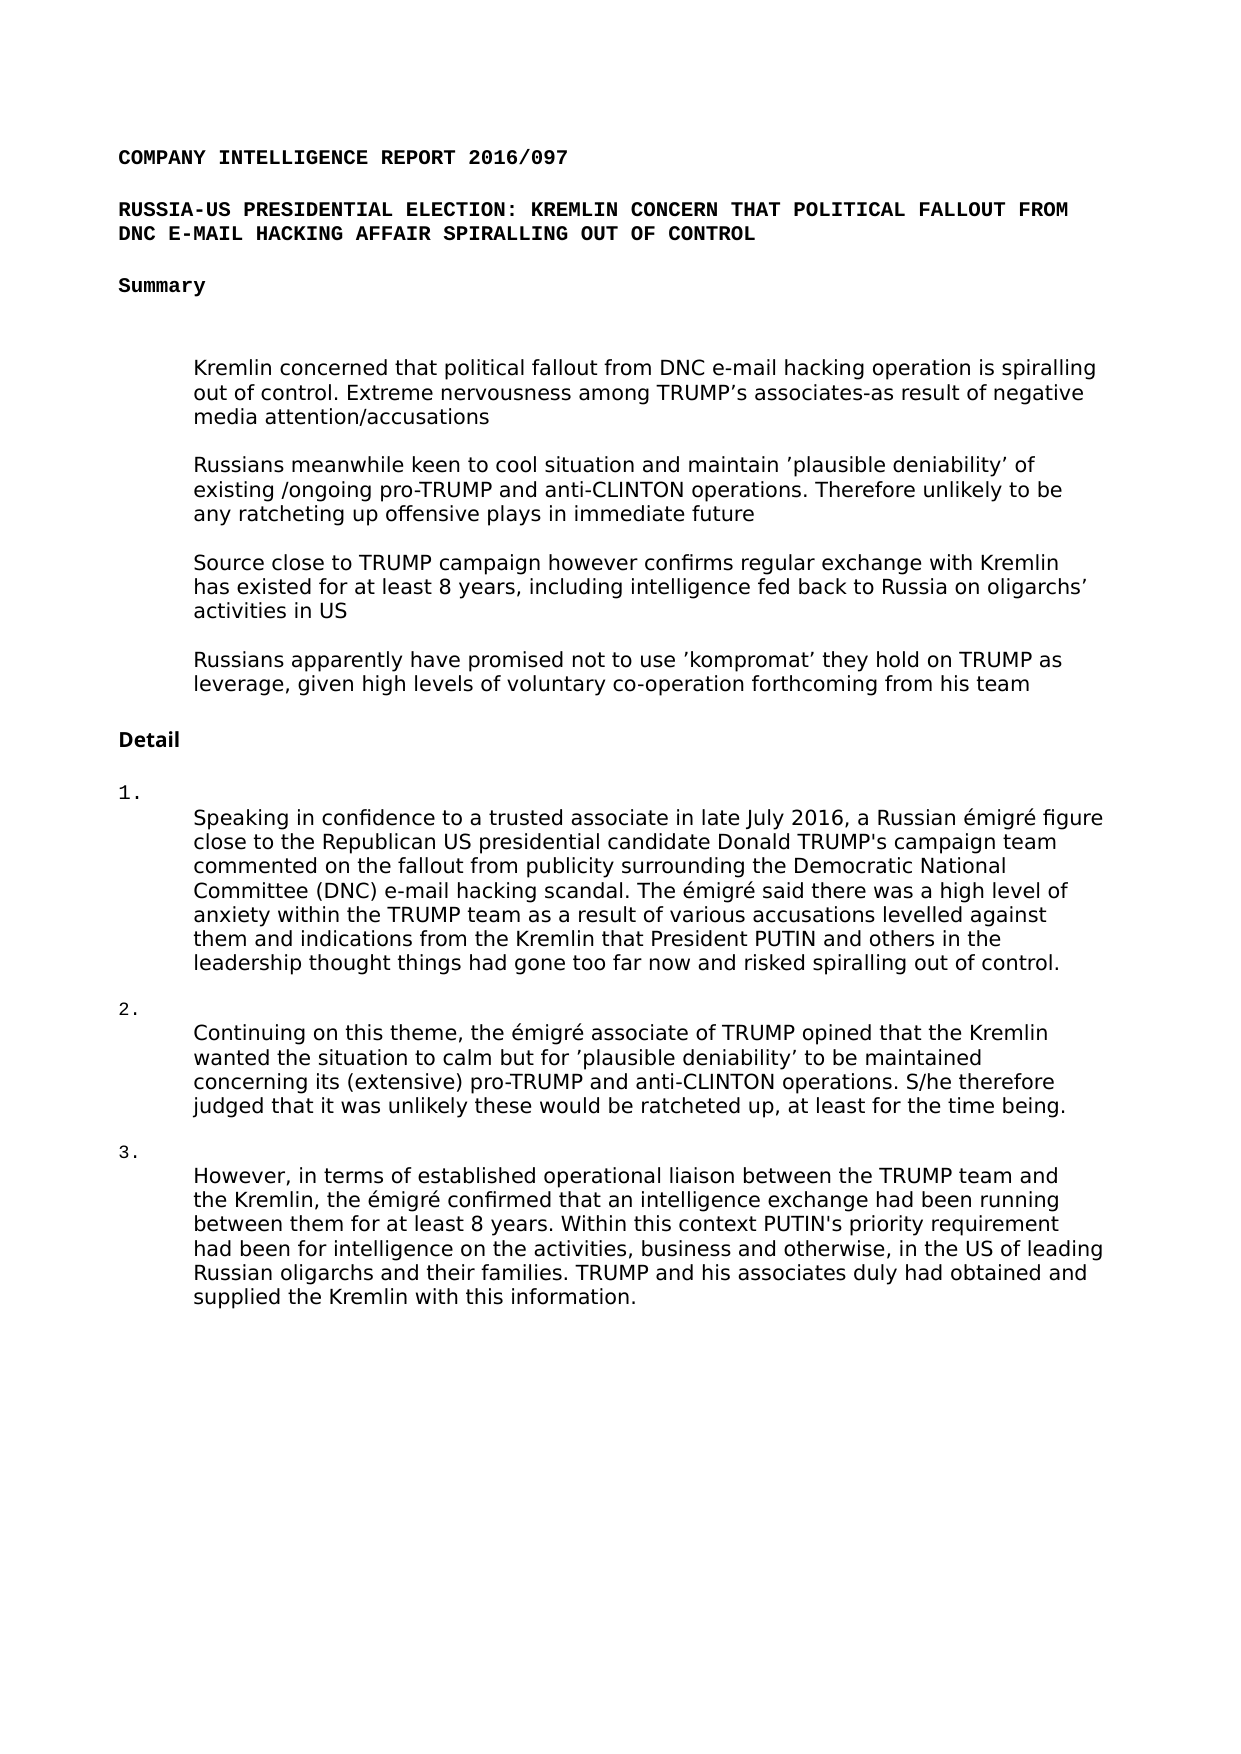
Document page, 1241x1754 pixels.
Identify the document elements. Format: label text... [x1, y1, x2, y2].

text between them for at least 8 years. Within this context PUTIN's priority requirement [193, 1212, 1122, 1237]
text leadership thought things had gone too far now and risked spiralling out of control. [193, 951, 1122, 976]
text Russians apparently have promised not to use ’kompromat’ they hold on TRUMP as [193, 648, 1122, 672]
text judged that it was unlikely these would be ratcheted up, at least for the time being. [193, 1094, 1122, 1118]
text Detail [118, 725, 1122, 753]
text existing /ongoing pro-TRUMP and anti-CLINTON operations. Therefore unlikely to be [193, 478, 1122, 502]
text Russians meanwhile keen to cool situation and maintain ’plausible deniability’ of [193, 453, 1122, 478]
text supplied the Kremlin with this information. [193, 1285, 1122, 1309]
text commented on the fallout from publicity surrounding the Democratic National [193, 854, 1122, 879]
text the Kremlin, the émigré confirmed that an intelligence exchange had been running [193, 1188, 1122, 1212]
text Committee (DNC) e-mail hacking scandal. The émigré said there was a high level of [193, 879, 1122, 903]
text any ratcheting up offensive plays in immediate future [193, 502, 1122, 526]
text had been for intelligence on the activities, business and otherwise, in the US of leading [193, 1237, 1122, 1261]
text leverage, given high levels of voluntary co-operation forthcoming from his team [193, 672, 1122, 696]
text RUSSIA-US PRESIDENTIAL ELECTION: KREMLIN CONCERN THAT POLITICAL FALLOUT FROM [118, 199, 1122, 223]
text wanted the situation to calm but for ’plausible deniability’ to be maintained [193, 1046, 1122, 1070]
text has existed for at least 8 years, including intelligence fed back to Russia on oligarchs’ [193, 575, 1122, 599]
text Continuing on this theme, the émigré associate of TRUMP opined that the Kremlin [193, 1021, 1122, 1046]
text Kremlin concerned that political fallout from DNC e-mail hacking operation is spiralling [193, 356, 1122, 381]
text Speaking in confidence to a trusted associate in late July 2016, a Russian émigré figure [193, 806, 1122, 830]
text 3. [118, 1143, 1122, 1164]
text anxiety within the TRUMP team as a result of various accusations levelled against [193, 903, 1122, 927]
text concerning its (extensive) pro-TRUMP and anti-CLINTON operations. S/he therefore [193, 1070, 1122, 1094]
text close to the Republican US presidential candidate Donald TRUMP's campaign team [193, 830, 1122, 854]
text out of control. Extreme nervousness among TRUMP’s associates-as result of negative [193, 381, 1122, 405]
text COMPANY INTELLIGENCE REPORT 2016/097 [118, 147, 1122, 171]
text Source close to TRUMP campaign however confirms regular exchange with Kremlin [193, 551, 1122, 575]
text However, in terms of established operational liaison between the TRUMP team and [193, 1164, 1122, 1188]
text 2. [118, 1000, 1122, 1021]
text 1. [118, 782, 1122, 806]
text activities in US [193, 599, 1122, 623]
text Summary [118, 275, 1122, 299]
text Russian oligarchs and their families. TRUMP and his associates duly had obtained and [193, 1261, 1122, 1285]
text DNC E-MAIL HACKING AFFAIR SPIRALLING OUT OF CONTROL [118, 223, 1122, 247]
text media attention/accusations [193, 405, 1122, 429]
text them and indications from the Kremlin that President PUTIN and others in the [193, 927, 1122, 951]
